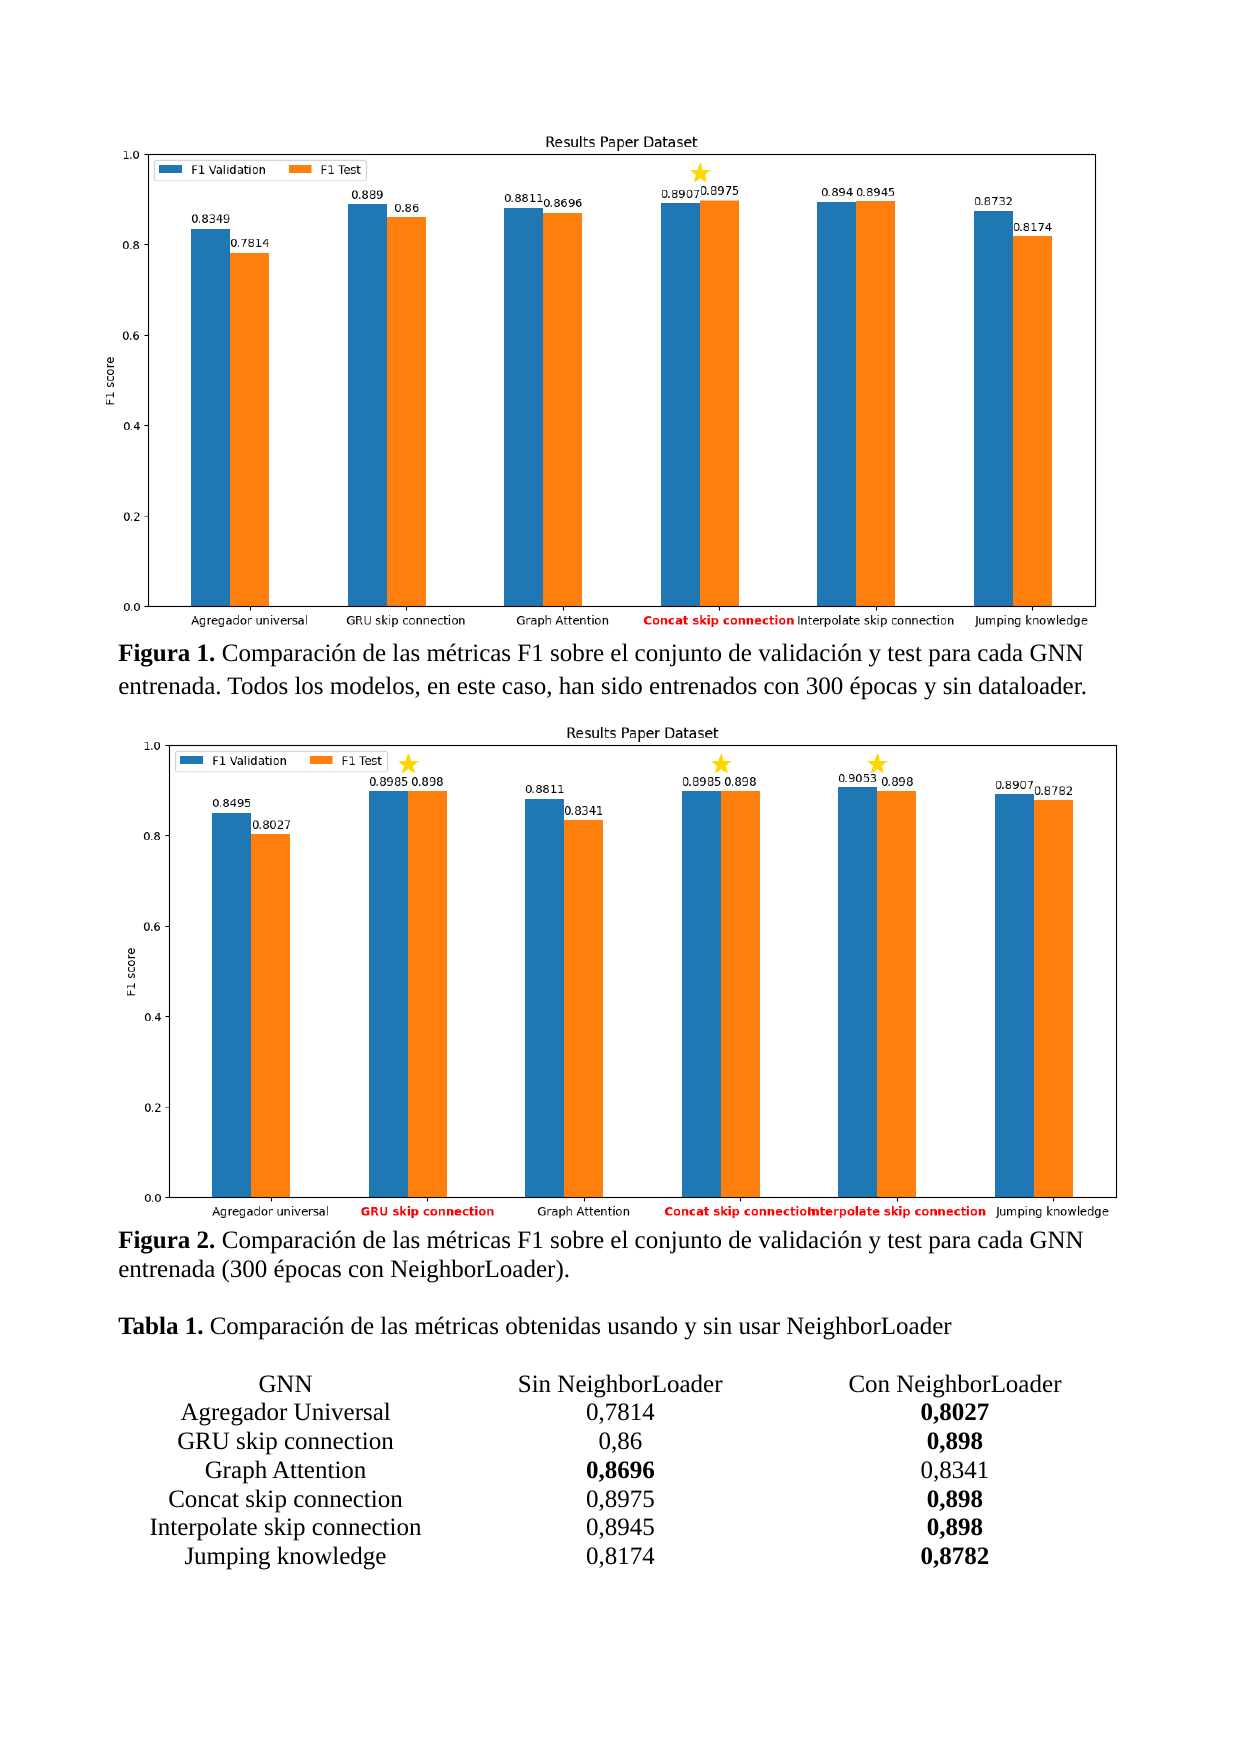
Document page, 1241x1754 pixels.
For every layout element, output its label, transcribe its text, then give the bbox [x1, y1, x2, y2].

text Figura 1. Comparación de las métricas F1 sobre el conjunto de validación y test para cada GNN entrenada. Todos los modelos, en este caso, han sido entrenados con 300 épocas y sin dataloader. [118, 118, 1122, 700]
table_cell 0,898 [788, 1484, 1122, 1512]
table_cell 0,8027 [788, 1398, 1122, 1426]
table_cell 0,898 [788, 1513, 1122, 1541]
text Tabla 1. Comparación de las métricas obtenidas usando y sin usar NeighborLoader [118, 1311, 1122, 1340]
table_cell 0,8696 [453, 1455, 787, 1484]
table_cell 0,8174 [453, 1541, 787, 1570]
picture [118, 718, 1123, 1225]
table_cell 0,8782 [788, 1541, 1122, 1570]
table_cell Concat skip connection [118, 1484, 453, 1512]
table_cell 0,8341 [788, 1455, 1122, 1484]
table_cell 0,86 [453, 1426, 787, 1455]
table_cell GRU skip connection [118, 1426, 453, 1455]
table_cell Interpolate skip connection [118, 1513, 453, 1541]
table_cell Jumping knowledge [118, 1541, 453, 1570]
table_cell Graph Attention [118, 1455, 453, 1484]
table_header GNN [118, 1369, 453, 1397]
table_cell 0,8945 [453, 1513, 787, 1541]
table_header Con NeighborLoader [788, 1369, 1122, 1397]
picture [97, 127, 1102, 634]
table_cell 0,7814 [453, 1398, 787, 1426]
table_cell 0,8975 [453, 1484, 787, 1512]
table_cell 0,898 [788, 1426, 1122, 1455]
table_header Sin NeighborLoader [453, 1369, 787, 1397]
text Figura 2. Comparación de las métricas F1 sobre el conjunto de validación y test para cada GNN entrenada (300 épocas con NeighborLoader). [118, 1225, 1122, 1282]
table_cell Agregador Universal [118, 1398, 453, 1426]
